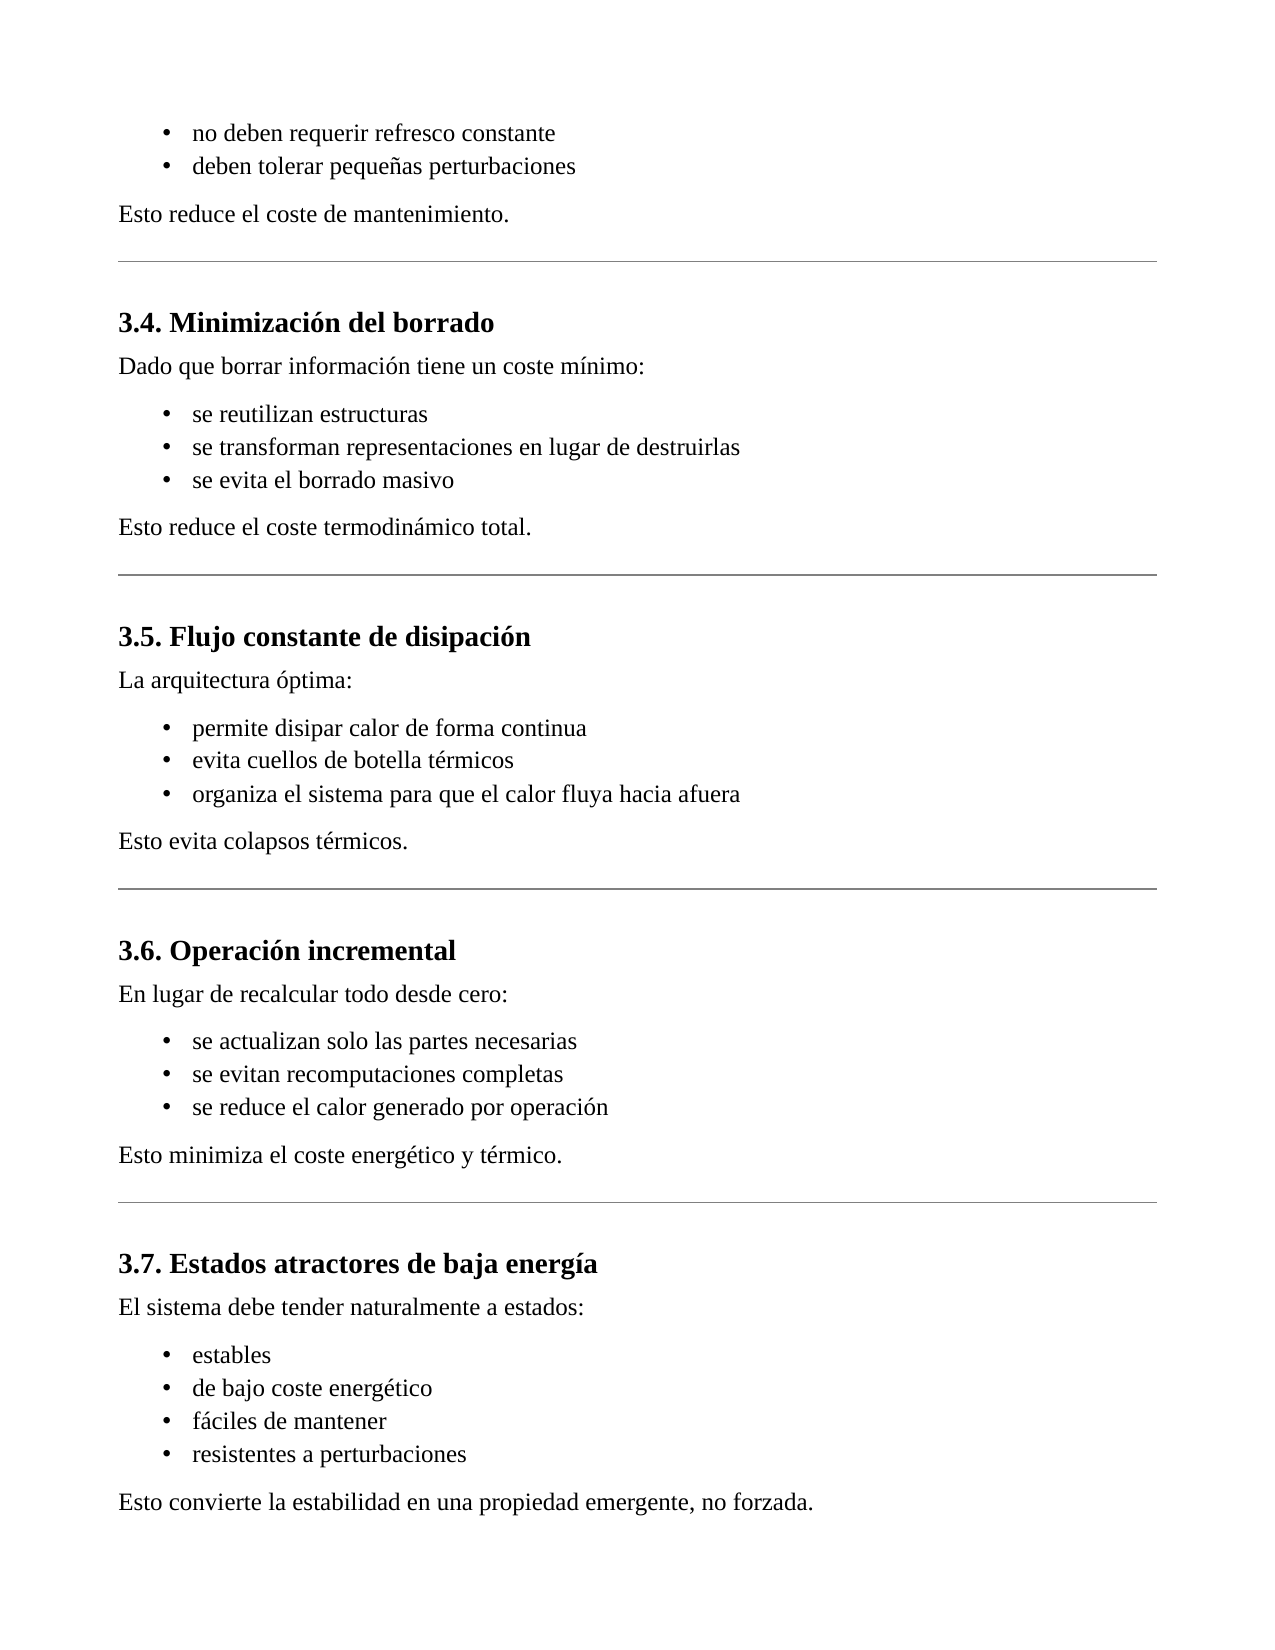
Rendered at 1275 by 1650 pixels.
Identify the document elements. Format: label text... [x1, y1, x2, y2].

list deben tolerar pequeñas perturbaciones [162, 151, 1157, 180]
text La arquitectura óptima: [118, 665, 1157, 694]
list se evitan recomputaciones completas [162, 1059, 1157, 1088]
list no deben requerir refresco constante [162, 118, 1157, 147]
text Esto convierte la estabilidad en una propiedad emergente, no forzada. [118, 1487, 1157, 1516]
subtitle 3.4. Minimización del borrado [118, 305, 1157, 339]
text Esto minimiza el coste energético y térmico. [118, 1140, 1157, 1169]
text El sistema debe tender naturalmente a estados: [118, 1292, 1157, 1321]
subtitle 3.5. Flujo constante de disipación [118, 619, 1157, 652]
list evita cuellos de botella térmicos [162, 746, 1157, 774]
subtitle 3.7. Estados atractores de baja energía [118, 1246, 1157, 1280]
list estables [162, 1340, 1157, 1369]
list fáciles de mantener [162, 1406, 1157, 1435]
list se reutilizan estructuras [162, 399, 1157, 428]
subtitle 3.6. Operación incremental [118, 933, 1157, 966]
list se reduce el calor generado por operación [162, 1092, 1157, 1121]
list se transforman representaciones en lugar de destruirlas [162, 432, 1157, 461]
text Esto reduce el coste termodinámico total. [118, 512, 1157, 541]
list permite disipar calor de forma continua [162, 713, 1157, 741]
text Esto reduce el coste de mantenimiento. [118, 199, 1157, 227]
list resistentes a perturbaciones [162, 1439, 1157, 1468]
list organiza el sistema para que el calor fluya hacia afuera [162, 779, 1157, 807]
list se actualizan solo las partes necesarias [162, 1026, 1157, 1055]
text En lugar de recalcular todo desde cero: [118, 979, 1157, 1007]
list se evita el borrado masivo [162, 465, 1157, 494]
text Dado que borrar información tiene un coste mínimo: [118, 351, 1157, 380]
list de bajo coste energético [162, 1373, 1157, 1402]
text Esto evita colapsos térmicos. [118, 826, 1157, 855]
